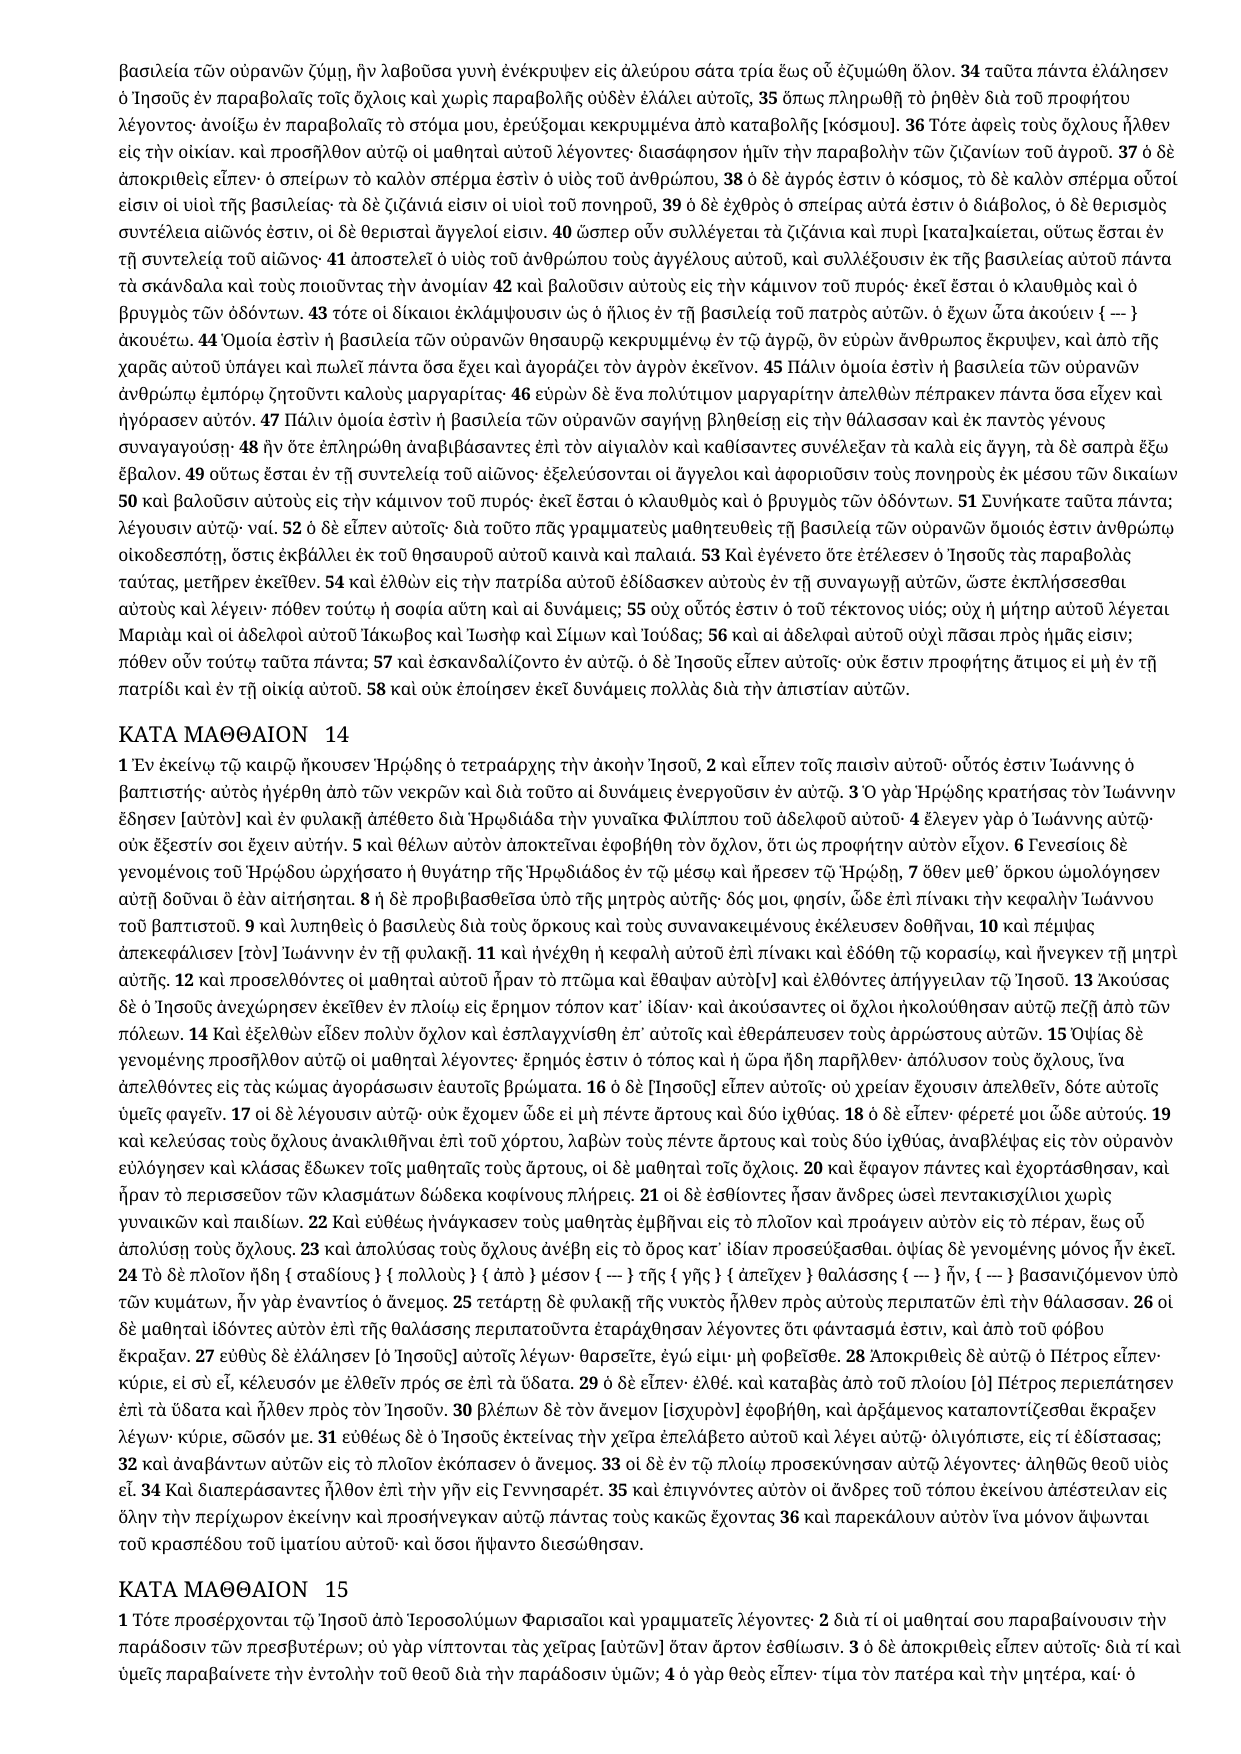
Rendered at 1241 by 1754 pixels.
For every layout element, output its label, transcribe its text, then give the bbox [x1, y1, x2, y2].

text βασιλεία τῶν οὐρανῶν ζύμῃ, ἣν λαβοῦσα γυνὴ ἐνέκρυψεν εἰς ἀλεύρου σάτα τρία ἕως οὗ ἐζυμώθη ὅλον. 34 ταῦτα πάντα ἐλάλησεν ὁ Ἰησοῦς ἐν παραβολαῖς τοῖς ὄχλοις καὶ χωρὶς παραβολῆς οὐδὲν ἐλάλει αὐτοῖς, 35 ὅπως πληρωθῇ τὸ ῥηθὲν διὰ τοῦ προφήτου λέγοντος· ἀνοίξω ἐν παραβολαῖς τὸ στόμα μου, ἐρεύξομαι κεκρυμμένα ἀπὸ καταβολῆς [κόσμου]. 36 Τότε ἀφεὶς τοὺς ὄχλους ἦλθεν εἰς τὴν οἰκίαν. καὶ προσῆλθον αὐτῷ οἱ μαθηταὶ αὐτοῦ λέγοντες· διασάφησον ἡμῖν τὴν παραβολὴν τῶν ζιζανίων τοῦ ἀγροῦ. 37 ὁ δὲ ἀποκριθεὶς εἶπεν· ὁ σπείρων τὸ καλὸν σπέρμα ἐστὶν ὁ υἱὸς τοῦ ἀνθρώπου, 38 ὁ δὲ ἀγρός ἐστιν ὁ κόσμος, τὸ δὲ καλὸν σπέρμα οὗτοί εἰσιν οἱ υἱοὶ τῆς βασιλείας· τὰ δὲ ζιζάνιά εἰσιν οἱ υἱοὶ τοῦ πονηροῦ, 39 ὁ δὲ ἐχθρὸς ὁ σπείρας αὐτά ἐστιν ὁ διάβολος, ὁ δὲ θερισμὸς συντέλεια αἰῶνός ἐστιν, οἱ δὲ θερισταὶ ἄγγελοί εἰσιν. 40 ὥσπερ οὖν συλλέγεται τὰ ζιζάνια καὶ πυρὶ [κατα]καίεται, οὕτως ἔσται ἐν τῇ συντελείᾳ τοῦ αἰῶνος· 41 ἀποστελεῖ ὁ υἱὸς τοῦ ἀνθρώπου τοὺς ἀγγέλους αὐτοῦ, καὶ συλλέξουσιν ἐκ τῆς βασιλείας αὐτοῦ πάντα τὰ σκάνδαλα καὶ τοὺς ποιοῦντας τὴν ἀνομίαν 42 καὶ βαλοῦσιν αὐτοὺς εἰς τὴν κάμινον τοῦ πυρός· ἐκεῖ ἔσται ὁ κλαυθμὸς καὶ ὁ βρυγμὸς τῶν ὀδόντων. 43 τότε οἱ δίκαιοι ἐκλάμψουσιν ὡς ὁ ἥλιος ἐν τῇ βασιλείᾳ τοῦ πατρὸς αὐτῶν. ὁ ἔχων ὦτα ἀκούειν { --- } ἀκουέτω. 44 Ὁμοία ἐστὶν ἡ βασιλεία τῶν οὐρανῶν θησαυρῷ κεκρυμμένῳ ἐν τῷ ἀγρῷ, ὃν εὑρὼν ἄνθρωπος ἔκρυψεν, καὶ ἀπὸ τῆς χαρᾶς αὐτοῦ ὑπάγει καὶ πωλεῖ πάντα ὅσα ἔχει καὶ ἀγοράζει τὸν ἀγρὸν ἐκεῖνον. 45 Πάλιν ὁμοία ἐστὶν ἡ βασιλεία τῶν οὐρανῶν ἀνθρώπῳ ἐμπόρῳ ζητοῦντι καλοὺς μαργαρίτας· 46 εὑρὼν δὲ ἕνα πολύτιμον μαργαρίτην ἀπελθὼν πέπρακεν πάντα ὅσα εἶχεν καὶ ἠγόρασεν αὐτόν. 47 Πάλιν ὁμοία ἐστὶν ἡ βασιλεία τῶν οὐρανῶν σαγήνῃ βληθείσῃ εἰς τὴν θάλασσαν καὶ ἐκ παντὸς γένους συναγαγούσῃ· 48 ἣν ὅτε ἐπληρώθη ἀναβιβάσαντες ἐπὶ τὸν αἰγιαλὸν καὶ καθίσαντες συνέλεξαν τὰ καλὰ εἰς ἄγγη, τὰ δὲ σαπρὰ ἔξω ἔβαλον. 49 οὕτως ἔσται ἐν τῇ συντελείᾳ τοῦ αἰῶνος· ἐξελεύσονται οἱ ἄγγελοι καὶ ἀφοριοῦσιν τοὺς πονηροὺς ἐκ μέσου τῶν δικαίων 50 καὶ βαλοῦσιν αὐτοὺς εἰς τὴν κάμινον τοῦ πυρός· ἐκεῖ ἔσται ὁ κλαυθμὸς καὶ ὁ βρυγμὸς τῶν ὀδόντων. 51 Συνήκατε ταῦτα πάντα; λέγουσιν αὐτῷ· ναί. 52 ὁ δὲ εἶπεν αὐτοῖς· διὰ τοῦτο πᾶς γραμματεὺς μαθητευθεὶς τῇ βασιλείᾳ τῶν οὐρανῶν ὅμοιός ἐστιν ἀνθρώπῳ οἰκοδεσπότῃ, ὅστις ἐκβάλλει ἐκ τοῦ θησαυροῦ αὐτοῦ καινὰ καὶ παλαιά. 53 Καὶ ἐγένετο ὅτε ἐτέλεσεν ὁ Ἰησοῦς τὰς παραβολὰς ταύτας, μετῆρεν ἐκεῖθεν. 54 καὶ ἐλθὼν εἰς τὴν πατρίδα αὐτοῦ ἐδίδασκεν αὐτοὺς ἐν τῇ συναγωγῇ αὐτῶν, ὥστε ἐκπλήσσεσθαι αὐτοὺς καὶ λέγειν· πόθεν τούτῳ ἡ σοφία αὕτη καὶ αἱ δυνάμεις; 55 οὐχ οὗτός ἐστιν ὁ τοῦ τέκτονος υἱός; οὐχ ἡ μήτηρ αὐτοῦ λέγεται Μαριὰμ καὶ οἱ ἀδελφοὶ αὐτοῦ Ἰάκωβος καὶ Ἰωσὴφ καὶ Σίμων καὶ Ἰούδας; 56 καὶ αἱ ἀδελφαὶ αὐτοῦ οὐχὶ πᾶσαι πρὸς ἡμᾶς εἰσιν; πόθεν οὖν τούτῳ ταῦτα πάντα; 57 καὶ ἐσκανδαλίζοντο ἐν αὐτῷ. ὁ δὲ Ἰησοῦς εἶπεν αὐτοῖς· οὐκ ἔστιν προφήτης ἄτιμος εἰ μὴ ἐν τῇ πατρίδι καὶ ἐν τῇ οἰκίᾳ αὐτοῦ. 58 καὶ οὐκ ἐποίησεν ἐκεῖ δυνάμεις πολλὰς διὰ τὴν ἀπιστίαν αὐτῶν. [118, 59, 1181, 701]
text 1 Ἐν ἐκείνῳ τῷ καιρῷ ἤκουσεν Ἡρῴδης ὁ τετραάρχης τὴν ἀκοὴν Ἰησοῦ, 2 καὶ εἶπεν τοῖς παισὶν αὐτοῦ· οὗτός ἐστιν Ἰωάννης ὁ βαπτιστής· αὐτὸς ἠγέρθη ἀπὸ τῶν νεκρῶν καὶ διὰ τοῦτο αἱ δυνάμεις ἐνεργοῦσιν ἐν αὐτῷ. 3 Ὁ γὰρ Ἡρῴδης κρατήσας τὸν Ἰωάννην ἔδησεν [αὐτὸν] καὶ ἐν φυλακῇ ἀπέθετο διὰ Ἡρῳδιάδα τὴν γυναῖκα Φιλίππου τοῦ ἀδελφοῦ αὐτοῦ· 4 ἔλεγεν γὰρ ὁ Ἰωάννης αὐτῷ· οὐκ ἔξεστίν σοι ἔχειν αὐτήν. 5 καὶ θέλων αὐτὸν ἀποκτεῖναι ἐφοβήθη τὸν ὄχλον, ὅτι ὡς προφήτην αὐτὸν εἶχον. 6 Γενεσίοις δὲ γενομένοις τοῦ Ἡρῴδου ὠρχήσατο ἡ θυγάτηρ τῆς Ἡρῳδιάδος ἐν τῷ μέσῳ καὶ ἤρεσεν τῷ Ἡρῴδῃ, 7 ὅθεν μεθ᾽ ὅρκου ὡμολόγησεν αὐτῇ δοῦναι ὃ ἐὰν αἰτήσηται. 8 ἡ δὲ προβιβασθεῖσα ὑπὸ τῆς μητρὸς αὐτῆς· δός μοι, φησίν, ὧδε ἐπὶ πίνακι τὴν κεφαλὴν Ἰωάννου τοῦ βαπτιστοῦ. 9 καὶ λυπηθεὶς ὁ βασιλεὺς διὰ τοὺς ὅρκους καὶ τοὺς συνανακειμένους ἐκέλευσεν δοθῆναι, 10 καὶ πέμψας ἀπεκεφάλισεν [τὸν] Ἰωάννην ἐν τῇ φυλακῇ. 11 καὶ ἠνέχθη ἡ κεφαλὴ αὐτοῦ ἐπὶ πίνακι καὶ ἐδόθη τῷ κορασίῳ, καὶ ἤνεγκεν τῇ μητρὶ αὐτῆς. 12 καὶ προσελθόντες οἱ μαθηταὶ αὐτοῦ ἦραν τὸ πτῶμα καὶ ἔθαψαν αὐτὸ[ν] καὶ ἐλθόντες ἀπήγγειλαν τῷ Ἰησοῦ. 13 Ἀκούσας δὲ ὁ Ἰησοῦς ἀνεχώρησεν ἐκεῖθεν ἐν πλοίῳ εἰς ἔρημον τόπον κατ᾽ ἰδίαν· καὶ ἀκούσαντες οἱ ὄχλοι ἠκολούθησαν αὐτῷ πεζῇ ἀπὸ τῶν πόλεων. 14 Καὶ ἐξελθὼν εἶδεν πολὺν ὄχλον καὶ ἐσπλαγχνίσθη ἐπ᾽ αὐτοῖς καὶ ἐθεράπευσεν τοὺς ἀρρώστους αὐτῶν. 15 Ὀψίας δὲ γενομένης προσῆλθον αὐτῷ οἱ μαθηταὶ λέγοντες· ἔρημός ἐστιν ὁ τόπος καὶ ἡ ὥρα ἤδη παρῆλθεν· ἀπόλυσον τοὺς ὄχλους, ἵνα ἀπελθόντες εἰς τὰς κώμας ἀγοράσωσιν ἑαυτοῖς βρώματα. 16 ὁ δὲ [Ἰησοῦς] εἶπεν αὐτοῖς· οὐ χρείαν ἔχουσιν ἀπελθεῖν, δότε αὐτοῖς ὑμεῖς φαγεῖν. 17 οἱ δὲ λέγουσιν αὐτῷ· οὐκ ἔχομεν ὧδε εἰ μὴ πέντε ἄρτους καὶ δύο ἰχθύας. 18 ὁ δὲ εἶπεν· φέρετέ μοι ὧδε αὐτούς. 19 καὶ κελεύσας τοὺς ὄχλους ἀνακλιθῆναι ἐπὶ τοῦ χόρτου, λαβὼν τοὺς πέντε ἄρτους καὶ τοὺς δύο ἰχθύας, ἀναβλέψας εἰς τὸν οὐρανὸν εὐλόγησεν καὶ κλάσας ἔδωκεν τοῖς μαθηταῖς τοὺς ἄρτους, οἱ δὲ μαθηταὶ τοῖς ὄχλοις. 20 καὶ ἔφαγον πάντες καὶ ἐχορτάσθησαν, καὶ ἦραν τὸ περισσεῦον τῶν κλασμάτων δώδεκα κοφίνους πλήρεις. 21 οἱ δὲ ἐσθίοντες ἦσαν ἄνδρες ὡσεὶ πεντακισχίλιοι χωρὶς γυναικῶν καὶ παιδίων. 22 Καὶ εὐθέως ἠνάγκασεν τοὺς μαθητὰς ἐμβῆναι εἰς τὸ πλοῖον καὶ προάγειν αὐτὸν εἰς τὸ πέραν, ἕως οὗ ἀπολύσῃ τοὺς ὄχλους. 23 καὶ ἀπολύσας τοὺς ὄχλους ἀνέβη εἰς τὸ ὄρος κατ᾽ ἰδίαν προσεύξασθαι. ὀψίας δὲ γενομένης μόνος ἦν ἐκεῖ. 24 Τὸ δὲ πλοῖον ἤδη { σταδίους } { πολλοὺς } { ἀπὸ } μέσον { --- } τῆς { γῆς } { ἀπεῖχεν } θαλάσσης { --- } ἦν, { --- } βασανιζόμενον ὑπὸ τῶν κυμάτων, ἦν γὰρ ἐναντίος ὁ ἄνεμος. 25 τετάρτῃ δὲ φυλακῇ τῆς νυκτὸς ἦλθεν πρὸς αὐτοὺς περιπατῶν ἐπὶ τὴν θάλασσαν. 26 οἱ δὲ μαθηταὶ ἰδόντες αὐτὸν ἐπὶ τῆς θαλάσσης περιπατοῦντα ἐταράχθησαν λέγοντες ὅτι φάντασμά ἐστιν, καὶ ἀπὸ τοῦ φόβου ἔκραξαν. 27 εὐθὺς δὲ ἐλάλησεν [ὁ Ἰησοῦς] αὐτοῖς λέγων· θαρσεῖτε, ἐγώ εἰμι· μὴ φοβεῖσθε. 28 Ἀποκριθεὶς δὲ αὐτῷ ὁ Πέτρος εἶπεν· κύριε, εἰ σὺ εἶ, κέλευσόν με ἐλθεῖν πρός σε ἐπὶ τὰ ὕδατα. 29 ὁ δὲ εἶπεν· ἐλθέ. καὶ καταβὰς ἀπὸ τοῦ πλοίου [ὁ] Πέτρος περιεπάτησεν ἐπὶ τὰ ὕδατα καὶ ἦλθεν πρὸς τὸν Ἰησοῦν. 30 βλέπων δὲ τὸν ἄνεμον [ἰσχυρὸν] ἐφοβήθη, καὶ ἀρξάμενος καταποντίζεσθαι ἔκραξεν λέγων· κύριε, σῶσόν με. 31 εὐθέως δὲ ὁ Ἰησοῦς ἐκτείνας τὴν χεῖρα ἐπελάβετο αὐτοῦ καὶ λέγει αὐτῷ· ὀλιγόπιστε, εἰς τί ἐδίστασας; 32 καὶ ἀναβάντων αὐτῶν εἰς τὸ πλοῖον ἐκόπασεν ὁ ἄνεμος. 33 οἱ δὲ ἐν τῷ πλοίῳ προσεκύνησαν αὐτῷ λέγοντες· ἀληθῶς θεοῦ υἱὸς εἶ. 34 Καὶ διαπεράσαντες ἦλθον ἐπὶ τὴν γῆν εἰς Γεννησαρέτ. 35 καὶ ἐπιγνόντες αὐτὸν οἱ ἄνδρες τοῦ τόπου ἐκείνου ἀπέστειλαν εἰς ὅλην τὴν περίχωρον ἐκείνην καὶ προσήνεγκαν αὐτῷ πάντας τοὺς κακῶς ἔχοντας 36 καὶ παρεκάλουν αὐτὸν ἵνα μόνον ἅψωνται τοῦ κρασπέδου τοῦ ἱματίου αὐτοῦ· καὶ ὅσοι ἥψαντο διεσώθησαν. [118, 753, 1181, 1556]
text 1 Τότε προσέρχονται τῷ Ἰησοῦ ἀπὸ Ἱεροσολύμων Φαρισαῖοι καὶ γραμματεῖς λέγοντες· 2 διὰ τί οἱ μαθηταί σου παραβαίνουσιν τὴν παράδοσιν τῶν πρεσβυτέρων; οὐ γὰρ νίπτονται τὰς χεῖρας [αὐτῶν] ὅταν ἄρτον ἐσθίωσιν. 3 ὁ δὲ ἀποκριθεὶς εἶπεν αὐτοῖς· διὰ τί καὶ ὑμεῖς παραβαίνετε τὴν ἐντολὴν τοῦ θεοῦ διὰ τὴν παράδοσιν ὑμῶν; 4 ὁ γὰρ θεὸς εἶπεν· τίμα τὸν πατέρα καὶ τὴν μητέρα, καί· ὁ [118, 1608, 1181, 1685]
text ΚΑΤΑ ΜΑΘΘΑΙΟΝ 14 [118, 719, 1181, 748]
text ΚΑΤΑ ΜΑΘΘΑΙΟΝ 15 [118, 1574, 1181, 1603]
